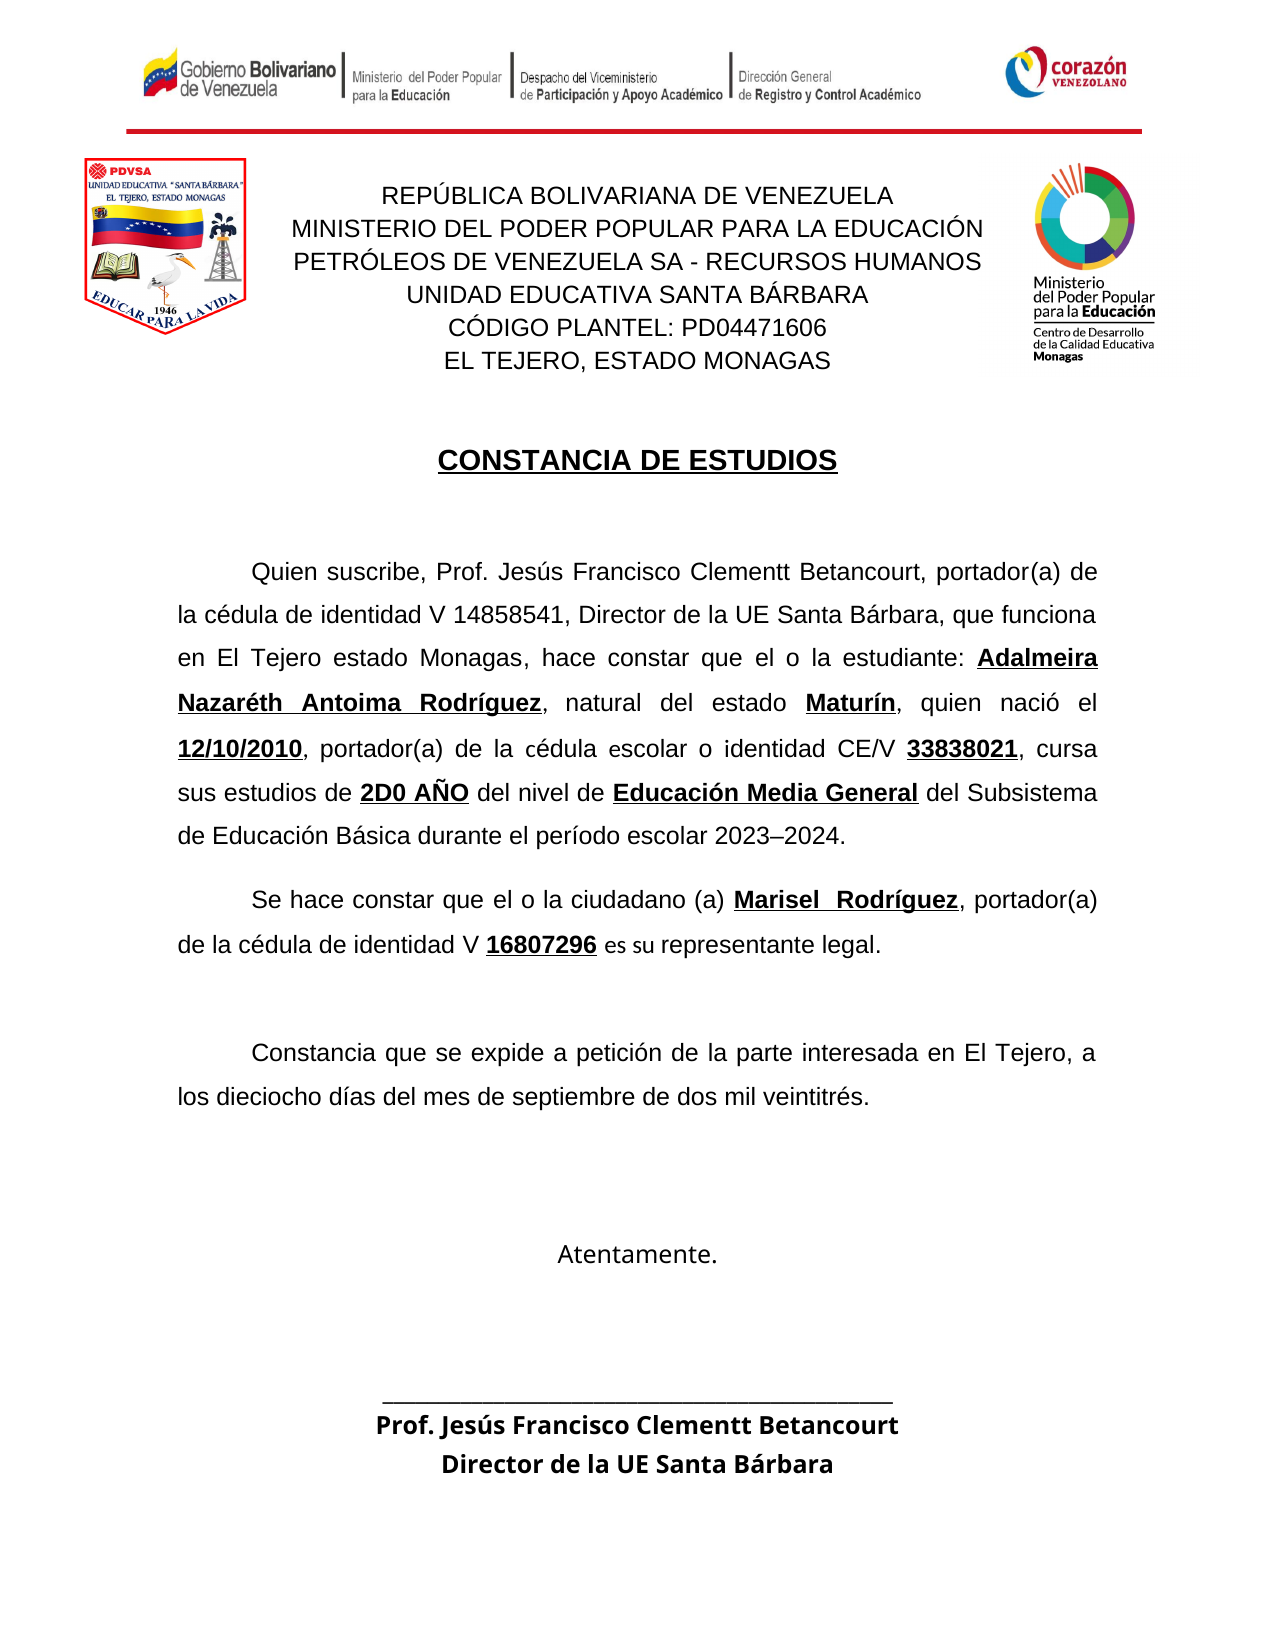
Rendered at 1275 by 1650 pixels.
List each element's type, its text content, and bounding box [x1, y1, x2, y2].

text Atentamente. [177, 1237, 1098, 1271]
text EL TEJERO, ESTADO MONAGAS [177, 346, 978, 374]
text CÓDIGO PLANTEL: PD04471606 [177, 313, 978, 341]
text Prof. Jesús Francisco Clementt Betancourt [177, 1407, 1098, 1441]
text Constancia que se expide a petición de la parte interesada en El Tejero, a los dieciocho días del mes de septiembre de dos mil veintitrés. [177, 1038, 1098, 1110]
text Quien suscribe, Prof. Jesús Francisco Clementt Betancourt, portador(a) de la cédula de identidad V 14858541, Director de la UE Santa Bárbara, que funciona en El Tejero estado Monagas, hace constar que el o la estudiante: Adalmeira Nazaréth Antoima Rodríguez, natural del estado Maturín, quien nació el 12/10/2010, portador(a) de la cédula escolar o identidad CE/V 33838021, cursa sus estudios de 2D0 AÑO del nivel de Educación Media General del Subsistema de Educación Básica durante el período escolar 2023–2024. [177, 557, 1098, 849]
text UNIDAD EDUCATIVA SANTA BÁRBARA [252, 280, 978, 308]
subtitle PETRÓLEOS DE VENEZUELA SA - RECURSOS HUMANOS [252, 247, 978, 275]
subtitle CONSTANCIA DE ESTUDIOS [177, 443, 1098, 476]
text ______________________________________________ [177, 1373, 1098, 1407]
picture [978, 153, 1200, 377]
subtitle MINISTERIO DEL PODER POPULAR PARA LA EDUCACIÓN [252, 214, 978, 242]
text Director de la UE Santa Bárbara [177, 1447, 1098, 1481]
text Se hace constar que el o la ciudadano (a) Marisel Rodríguez, portador(a) de la cédula de identidad V 16807296 es su representante legal. [177, 885, 1098, 959]
picture [79, 158, 252, 335]
picture [126, 11, 1142, 134]
subtitle REPÚBLICA BOLIVARIANA DE VENEZUELA [252, 181, 978, 209]
